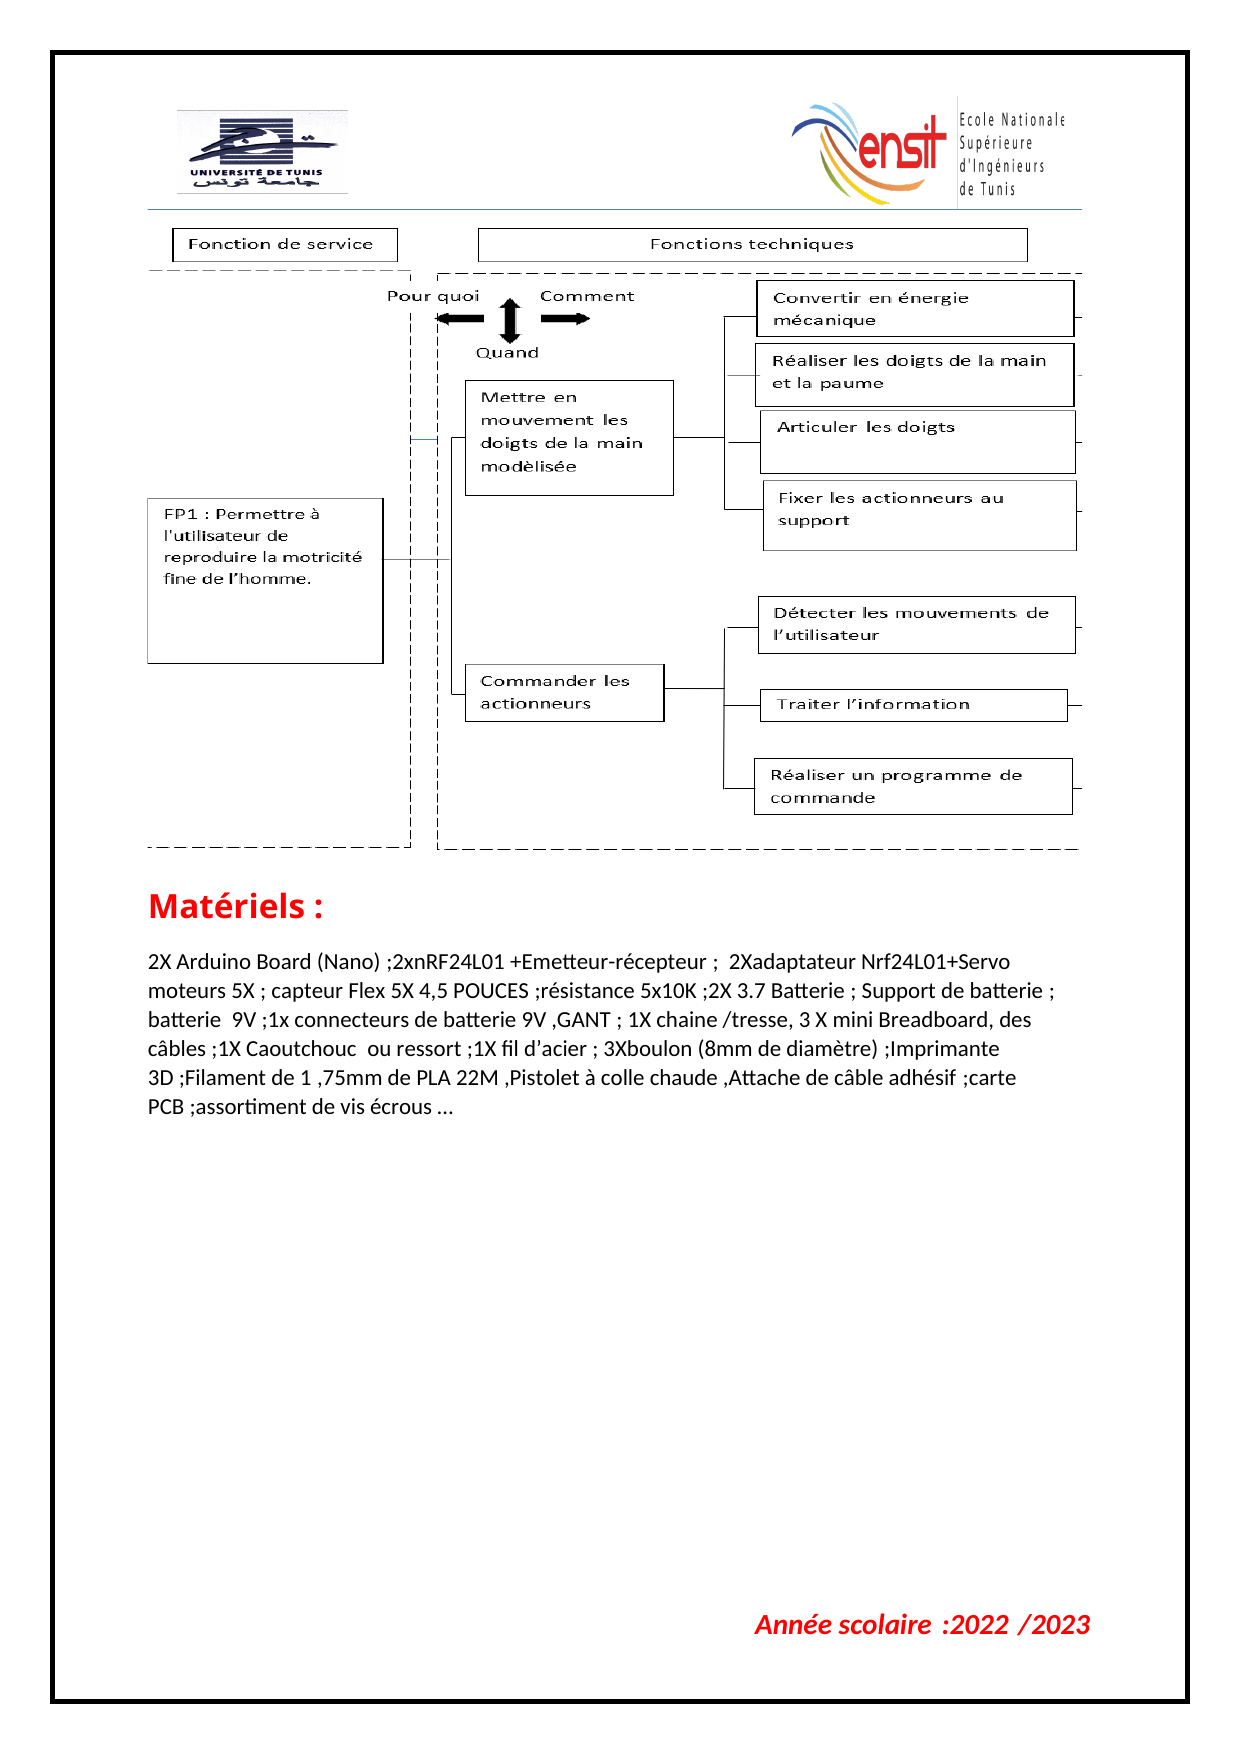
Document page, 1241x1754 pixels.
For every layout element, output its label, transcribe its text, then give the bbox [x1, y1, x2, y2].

text Matériels : [148, 883, 1093, 928]
text 2X Arduino Board (Nano) ;2xnRF24L01 +Emetteur-récepteur ; 2Xadaptateur Nrf24L01+Servo moteurs 5X ; capteur Flex 5X 4,5 POUCES ;résistance 5x10K ;2X 3.7 Batterie ; Support de batterie ; batterie 9V ;1x connecteurs de batterie 9V ,GANT ; 1X chaine /tresse, 3 X mini Breadboard, des câbles ;1X Caoutchouc ou ressort ;1X fil d’acier ; 3Xboulon (8mm de diamètre) ;Imprimante 3D ;Filament de 1 ,75mm de PLA 22M ,Pistolet à colle chaude ,Attache de câble adhésif ;carte PCB ;assortiment de vis écrous … [148, 947, 1093, 1120]
